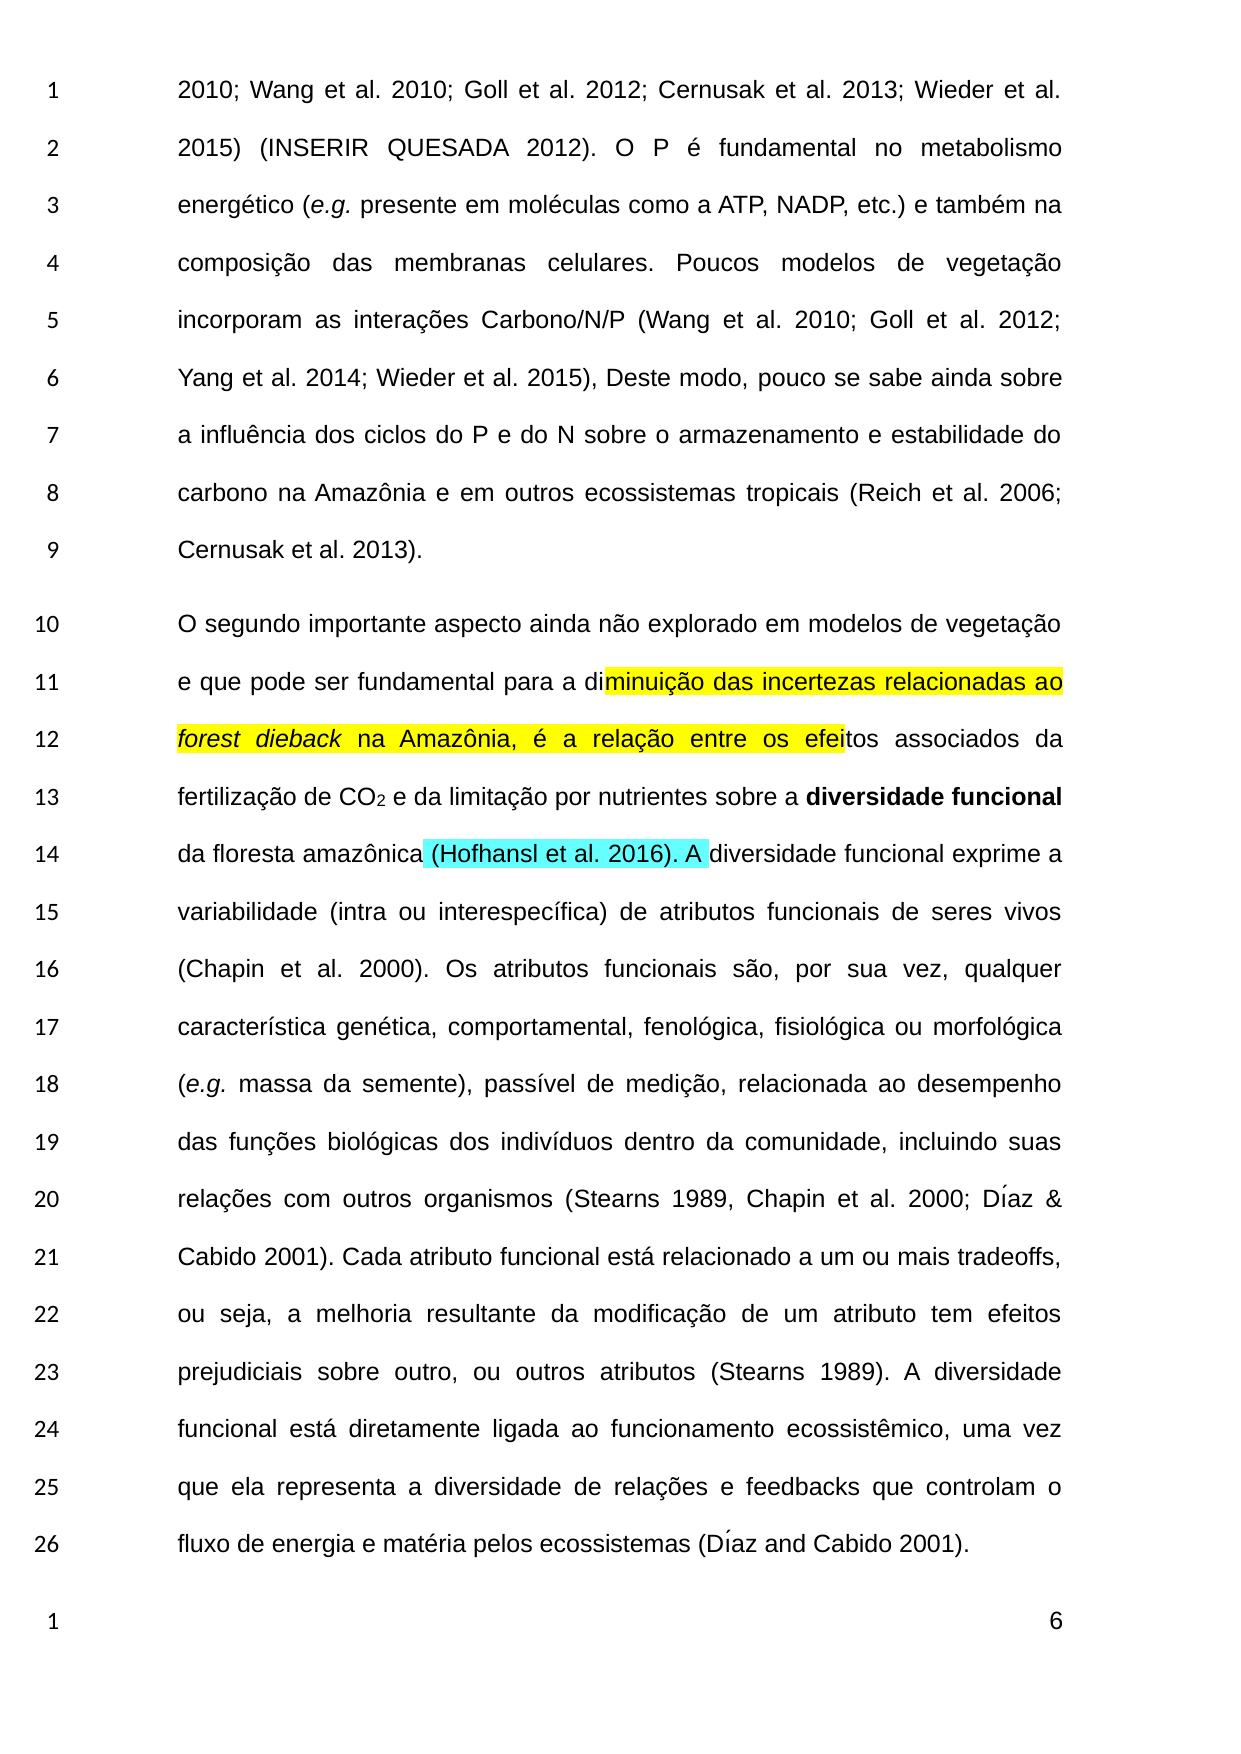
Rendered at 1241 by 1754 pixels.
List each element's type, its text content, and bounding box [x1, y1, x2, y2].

text O segundo importante aspecto ainda não explorado em modelos de vegetação e que pode ser fundamental para a diminuição das incertezas relacionadas ao forest dieback na Amazônia, é a relação entre os efeitos associados da fertilização de CO2 e da limitação por nutrientes sobre a diversidade funcional da floresta amazônica (Hofhansl et al. 2016). A diversidade funcional exprime a variabilidade (intra ou interespecífica) de atributos funcionais de seres vivos (Chapin et al. 2000). Os atributos funcionais são, por sua vez, qualquer característica genética, comportamental, fenológica, fisiológica ou morfológica (e.g. massa da semente), passível de medição, relacionada ao desempenho das funções biológicas dos indivíduos dentro da comunidade, incluindo suas relações com outros organismos (Stearns 1989, Chapin et al. 2000; Dı́az & Cabido 2001). Cada atributo funcional está relacionado a um ou mais tradeoffs, ou seja, a melhoria resultante da modificação de um atributo tem efeitos prejudiciais sobre outro, ou outros atributos (Stearns 1989). A diversidade funcional está diretamente ligada ao funcionamento ecossistêmico, uma vez que ela representa a diversidade de relações e feedbacks que controlam o fluxo de energia e matéria pelos ecossistemas (Dı́az and Cabido 2001). [177, 609, 1063, 1558]
text 2010; Wang et al. 2010; Goll et al. 2012; Cernusak et al. 2013; Wieder et al. 2015)⁠ (INSERIR QUESADA 2012). O P é fundamental no metabolismo energético (e.g. presente em moléculas como a ATP, NADP, etc.) e também na composição das membranas celulares. Poucos modelos de vegetação incorporam as interações Carbono/N/P (Wang et al. 2010; Goll et al. 2012; Yang et al. 2014; Wieder et al. 2015), Deste modo, pouco se sabe ainda sobre a influência dos ciclos do P e do N sobre o armazenamento e estabilidade do carbono na Amazônia e em outros ecossistemas tropicais (Reich et al. 2006; Cernusak et al. 2013). [177, 75, 1063, 564]
